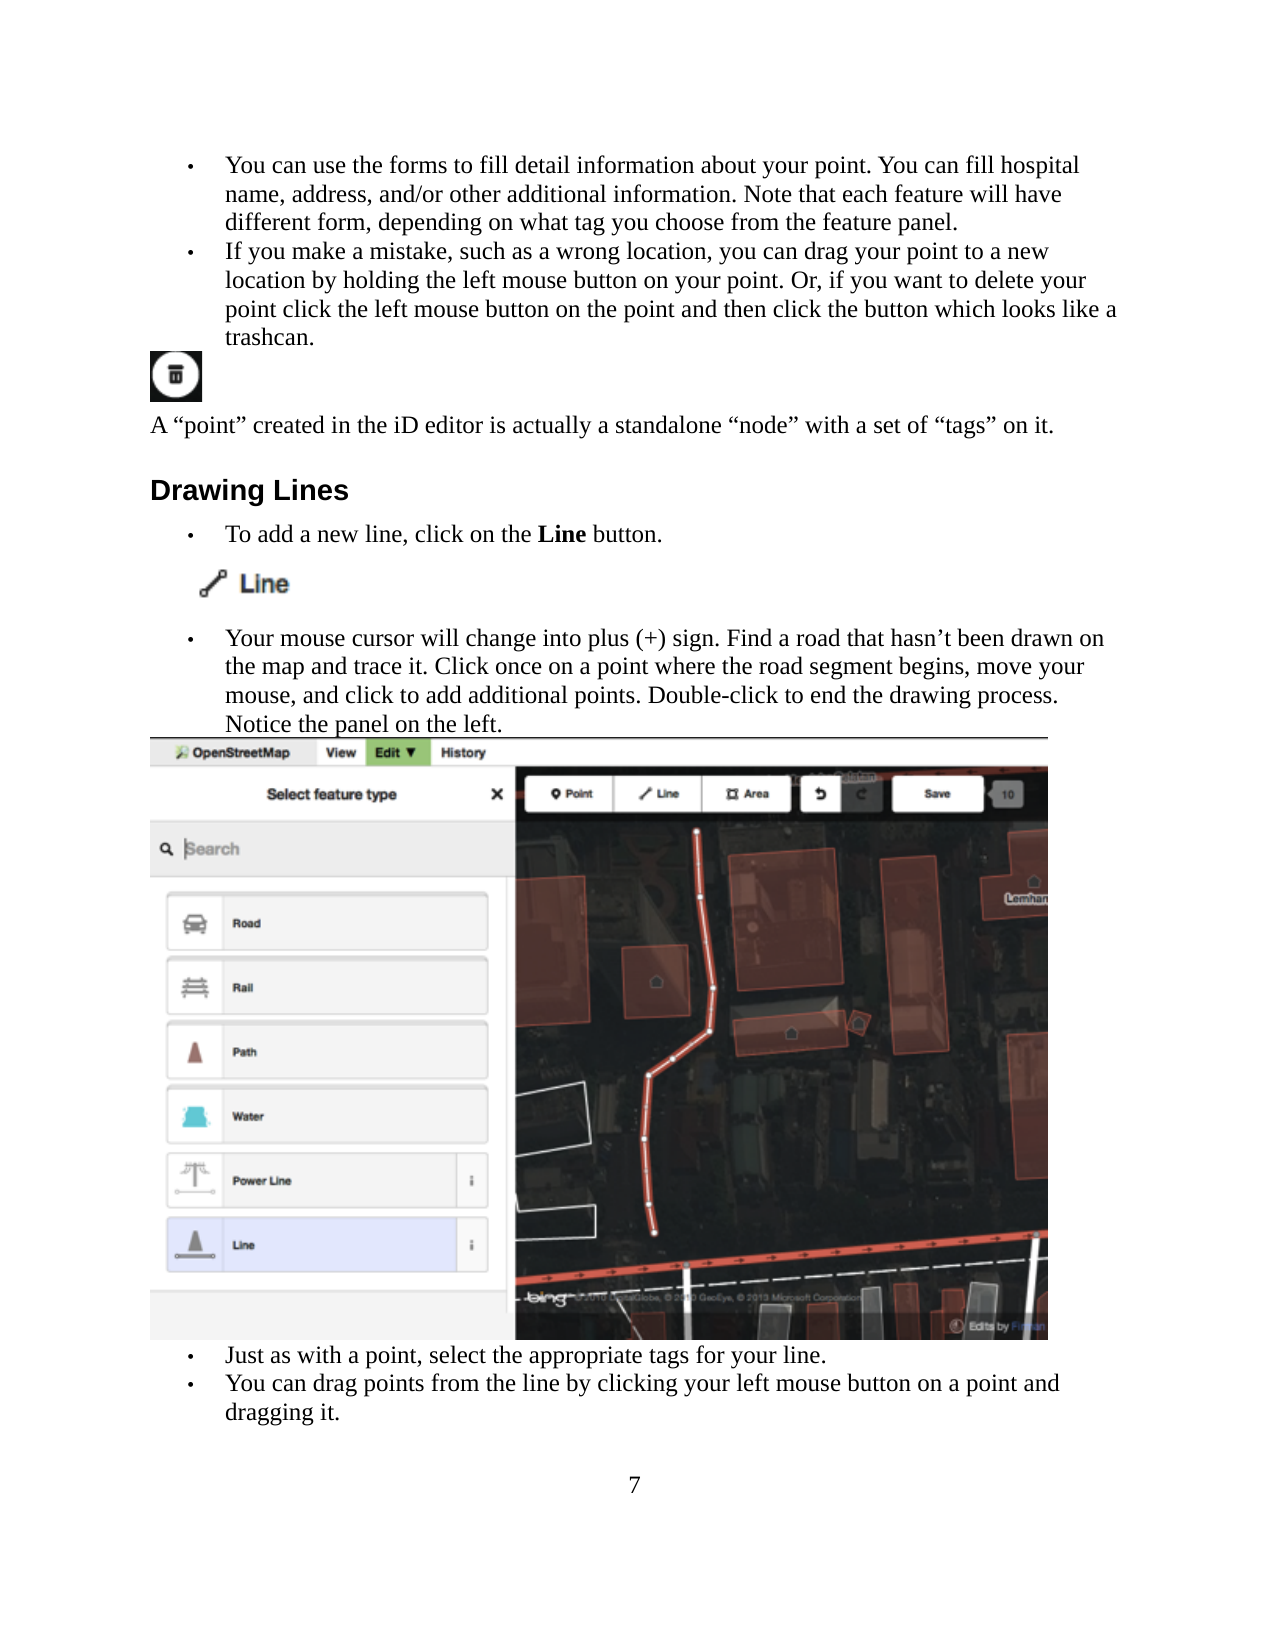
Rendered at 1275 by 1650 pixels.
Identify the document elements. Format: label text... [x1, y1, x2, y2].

list Just as with a point, select the appropriate tags for your line. [187, 1340, 1125, 1368]
list If you make a mistake, such as a wrong location, you can drag your point to a new location by holding the left mouse button on your point. Or, if you want to delete your point click the left mouse button on the point and then click the button which looks like a trashcan. [187, 236, 1125, 351]
subtitle Drawing Lines [150, 473, 1125, 506]
picture [150, 737, 1048, 1340]
list Your mouse cursor will change into plus (+) sign. Find a road that hasn’t been drawn on the map and trace it. Click once on a point where the road segment begins, move your mouse, and click to add additional points. Double-click to end the drawing process. Notice the panel on the left. [187, 623, 1125, 738]
text A “point” created in the iD editor is actually a standalone “node” with a set of “tags” on it. [150, 410, 1125, 439]
picture [150, 351, 203, 402]
list To add a new line, click on the Line button. [187, 519, 1125, 548]
list You can drag points from the line by clicking your left mouse button on a point and dragging it. [187, 1368, 1125, 1426]
picture [150, 547, 332, 623]
list You can use the forms to fill detail information about your point. You can fill hospital name, address, and/or other additional information. Note that each feature will have different form, depending on what tag you choose from the feature panel. [187, 150, 1125, 236]
